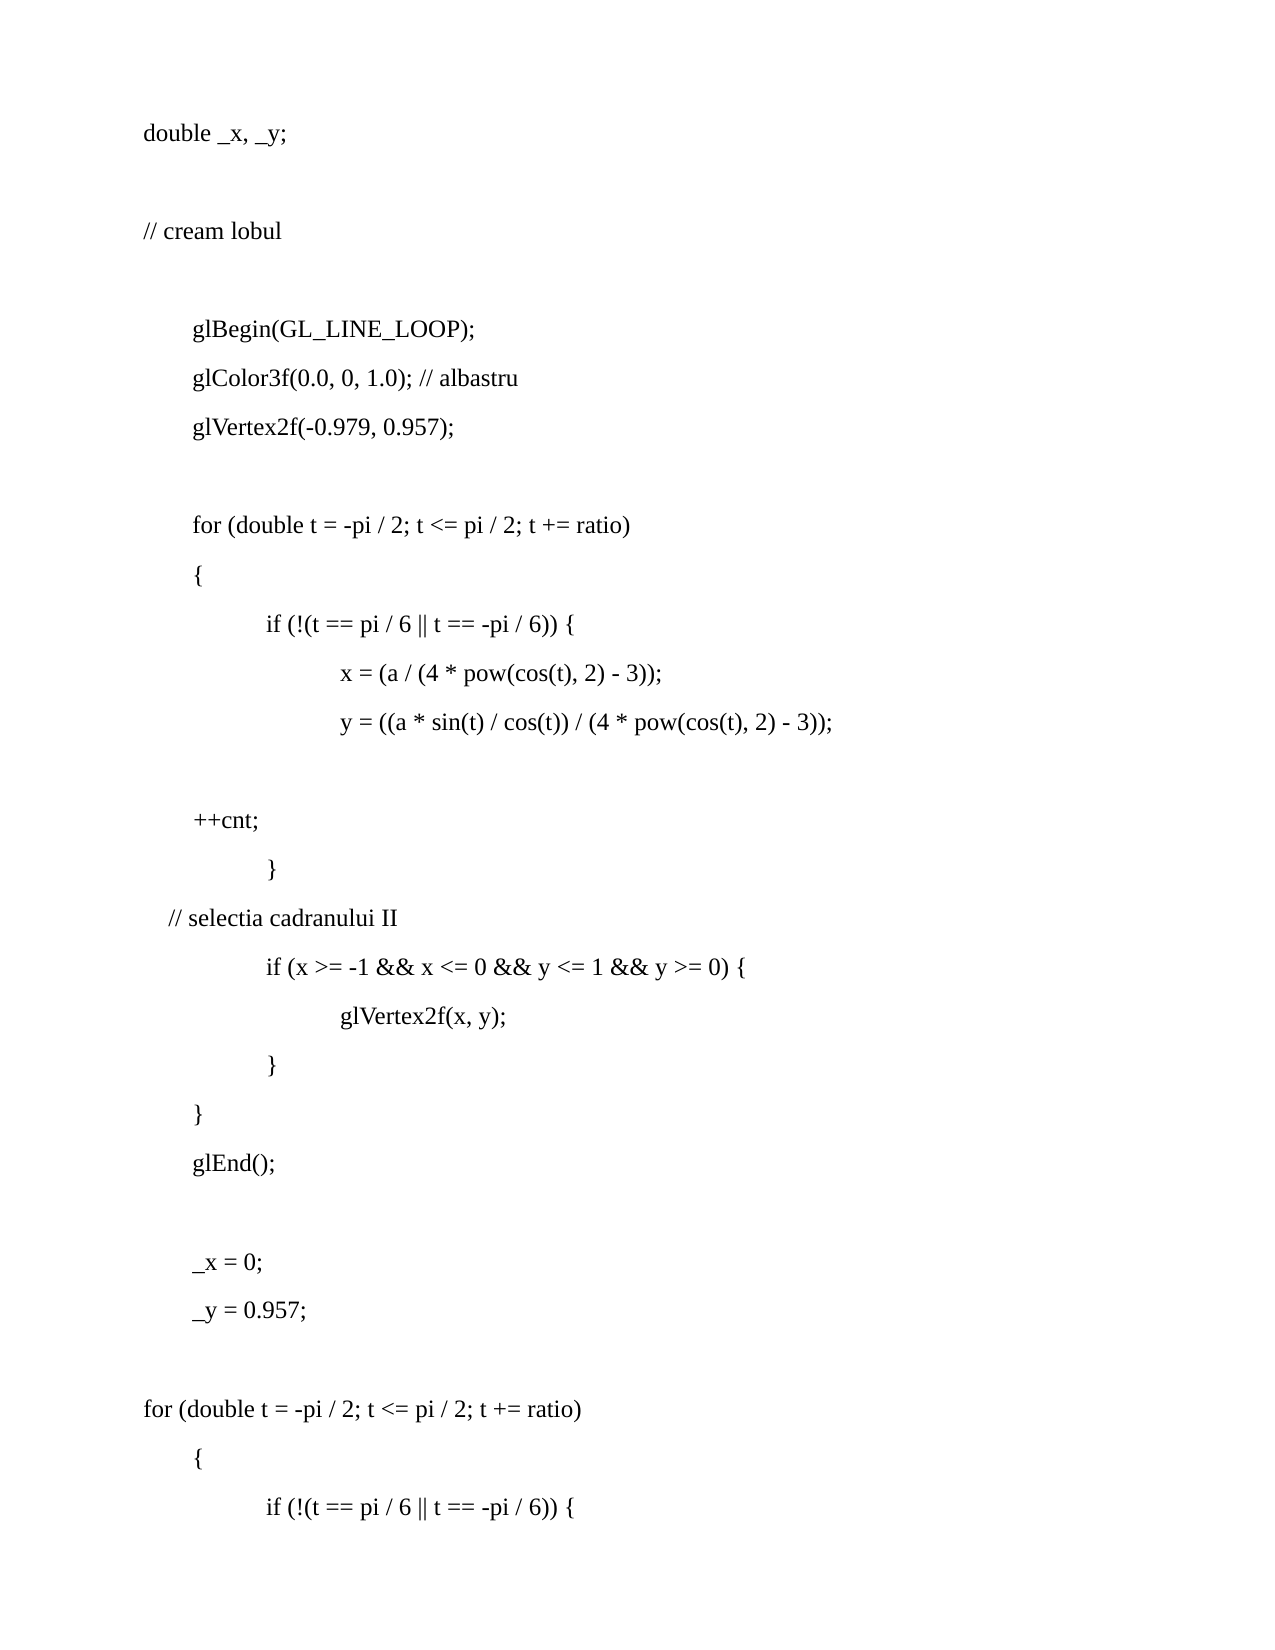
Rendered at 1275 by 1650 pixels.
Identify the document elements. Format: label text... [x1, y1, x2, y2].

text y = ((a * sin(t) / cos(t)) / (4 * pow(cos(t), 2) - 3)); [118, 707, 1157, 736]
text // selectia cadranului II [118, 903, 1157, 932]
text } [118, 854, 1157, 883]
text ++cnt; [118, 805, 1157, 834]
text x = (a / (4 * pow(cos(t), 2) - 3)); [118, 658, 1157, 687]
text { [118, 560, 1157, 588]
text for (double t = -pi / 2; t <= pi / 2; t += ratio) [118, 511, 1157, 539]
text if (x >= -1 && x <= 0 && y <= 1 && y >= 0) { [118, 952, 1157, 981]
text } [118, 1050, 1157, 1079]
text glEnd(); [118, 1148, 1157, 1177]
text { [118, 1443, 1157, 1472]
text glBegin(GL_LINE_LOOP); [118, 314, 1157, 343]
text glColor3f(0.0, 0, 1.0); // albastru [118, 363, 1157, 392]
text _x = 0; [118, 1247, 1157, 1275]
text _y = 0.957; [118, 1296, 1157, 1324]
text // cream lobul [118, 216, 1157, 245]
text double _x, _y; [118, 118, 1157, 147]
text } [118, 1099, 1157, 1128]
text for (double t = -pi / 2; t <= pi / 2; t += ratio) [118, 1394, 1157, 1422]
text glVertex2f(x, y); [118, 1001, 1157, 1030]
text glVertex2f(-0.979, 0.957); [118, 412, 1157, 441]
text if (!(t == pi / 6 || t == -pi / 6)) { [118, 609, 1157, 637]
text if (!(t == pi / 6 || t == -pi / 6)) { [118, 1492, 1157, 1521]
